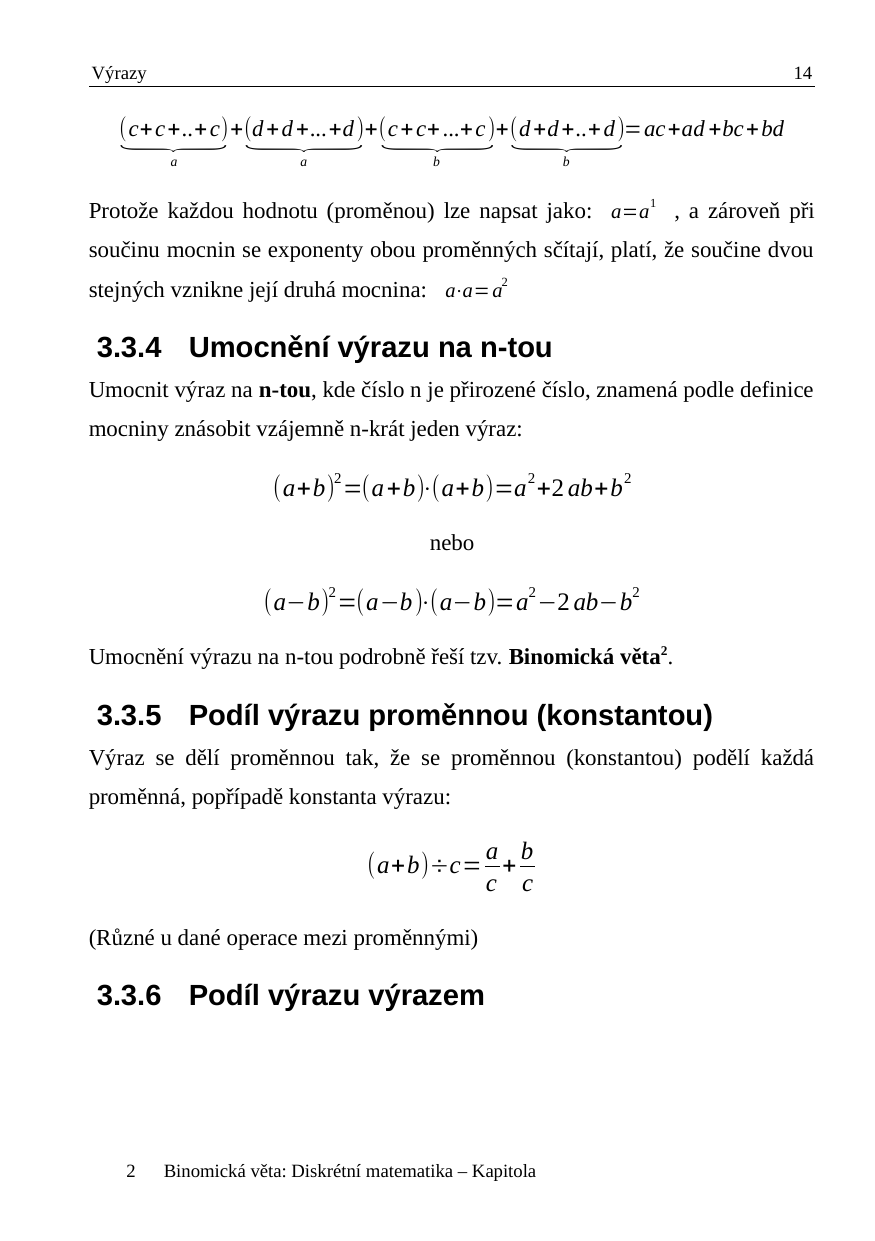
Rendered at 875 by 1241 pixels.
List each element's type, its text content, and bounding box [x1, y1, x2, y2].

subtitle Umocnění výrazu na n-tou [65, 330, 815, 363]
text nebo [88, 529, 815, 556]
text Umocnit výraz na n-tou, kde číslo n je přirozené číslo, znamená podle definice mocniny znásobit vzájemně n-krát jeden výraz: [88, 376, 815, 442]
subtitle Podíl výrazu proměnnou (konstantou) [65, 697, 815, 731]
text (Různé u dané operace mezi proměnnými) [88, 924, 815, 950]
text Výraz se dělí proměnnou tak, že se proměnnou (konstantou) podělí každá proměnná, popřípadě konstanta výrazu: [88, 743, 815, 809]
subtitle Podíl výrazu výrazem [65, 978, 815, 1011]
text Protože každou hodnotu (proměnou) lze napsat jako:, a zároveň při součinu mocnin se exponenty obou proměnných sčítají, platí, že součine dvou stejných vznikne její druhá mocnina: [88, 197, 815, 302]
list Binomická věta: Diskrétní matematika – Kapitola [126, 1159, 815, 1181]
text Umocnění výrazu na n-tou podrobně řeší tzv. Binomická věta. [88, 643, 815, 670]
